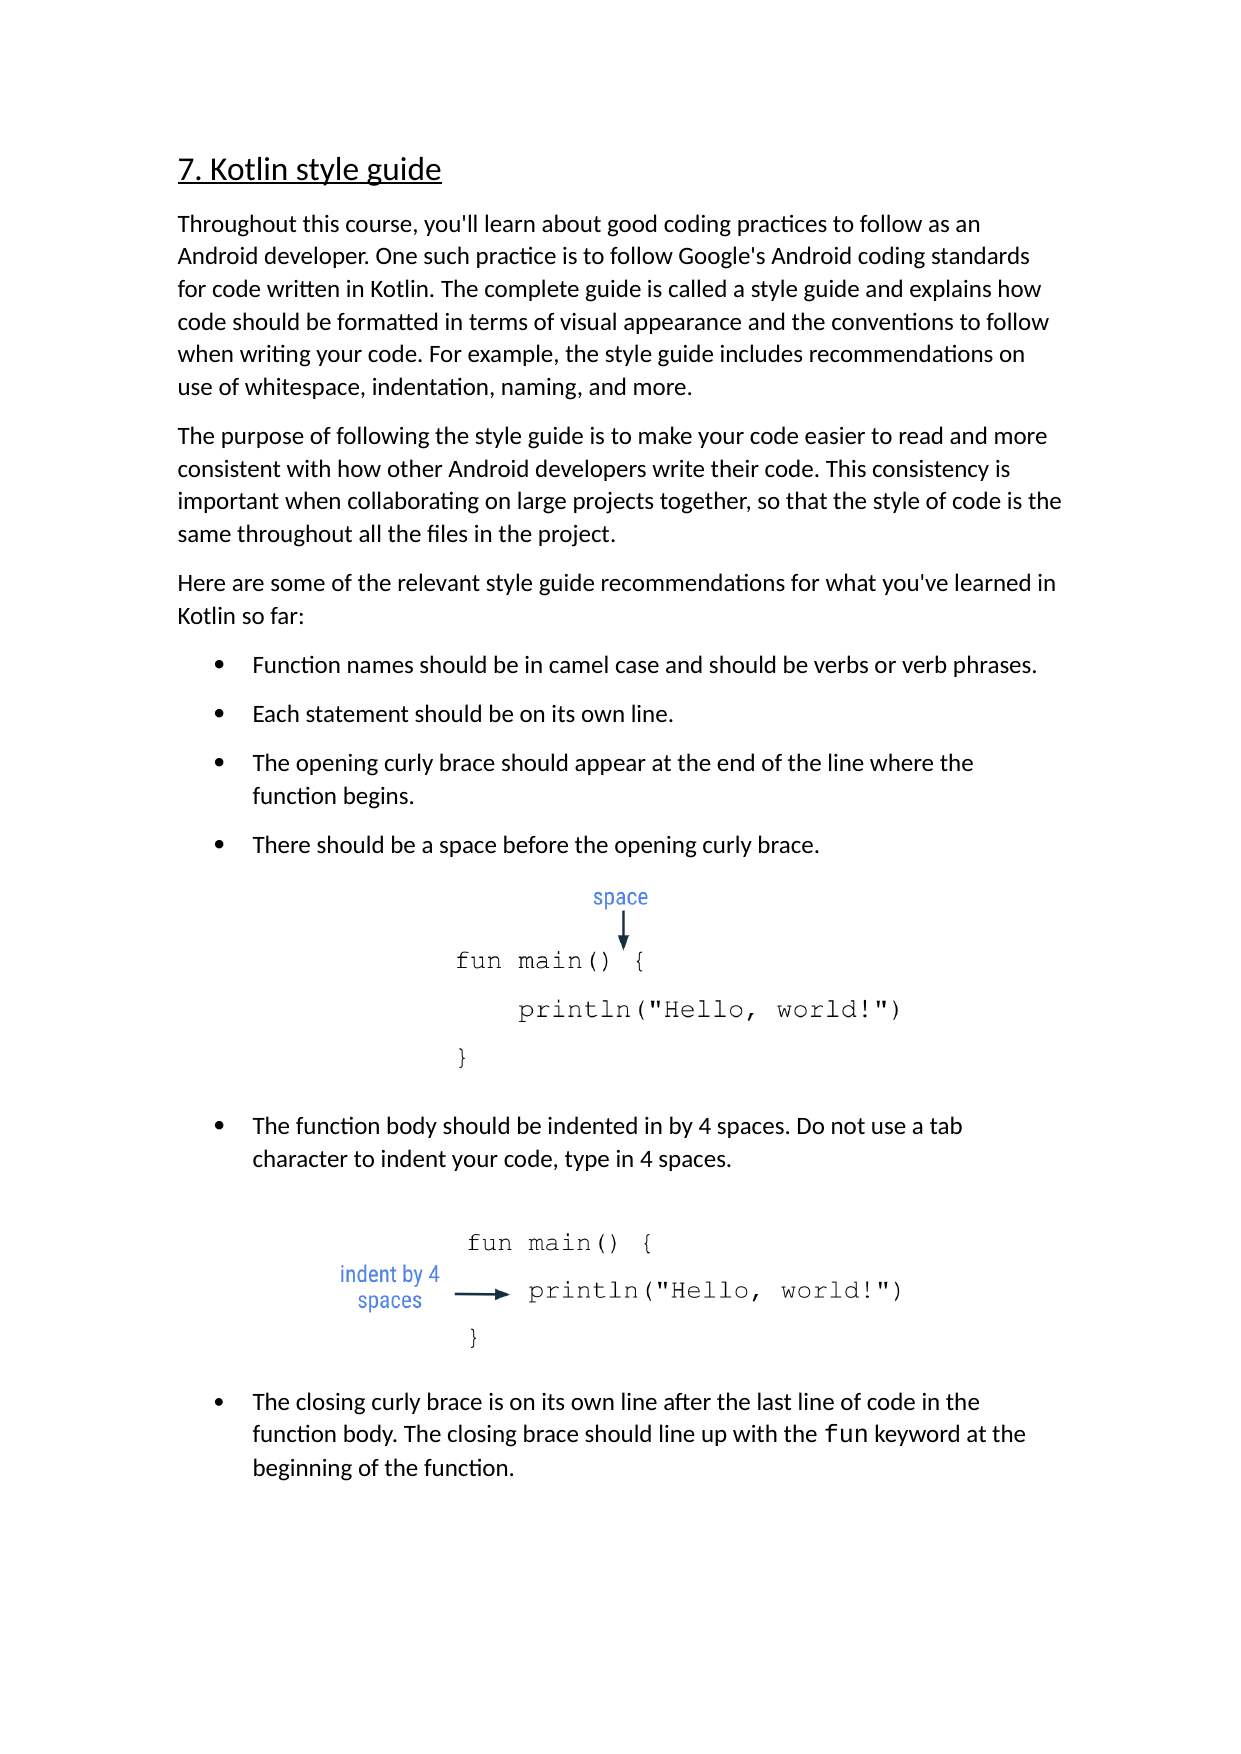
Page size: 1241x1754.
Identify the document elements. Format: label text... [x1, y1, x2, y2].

list Each statement should be on its own line. [215, 698, 1063, 729]
list Function names should be in camel case and should be verbs or verb phrases. [215, 649, 1063, 679]
list The opening curly brace should appear at the end of the line where the function begins. [215, 748, 1063, 811]
text Here are some of the relevant style guide recommendations for what you've learned in Kotlin so far: [177, 567, 1063, 630]
text Throughout this course, you'll learn about good coding practices to follow as an Android developer. One such practice is to follow Google's Android coding standards for code written in Kotlin. The complete guide is called a style guide and explains how code should be formatted in terms of visual appearance and the conventions to follow when writing your code. For example, the style guide includes recommendations on use of whitespace, indentation, naming, and more. [177, 208, 1063, 401]
list The closing curly brace is on its own line after the last line of code in the function body. The closing brace should line up with the fun keyword at the beginning of the function. [215, 1386, 1063, 1483]
text The purpose of following the style guide is to make your code easier to read and more consistent with how other Android developers write their code. This consistency is important when collaborating on large projects together, so that the style of code is the same throughout all the files in the project. [177, 420, 1063, 548]
text 7. Kotlin style guide [177, 148, 1063, 188]
list The function body should be indented in by 4 spaces. Do not use a tab character to indent your code, type in 4 spaces. [215, 1111, 1063, 1174]
list There should be a space before the opening curly brace. [215, 829, 1063, 860]
